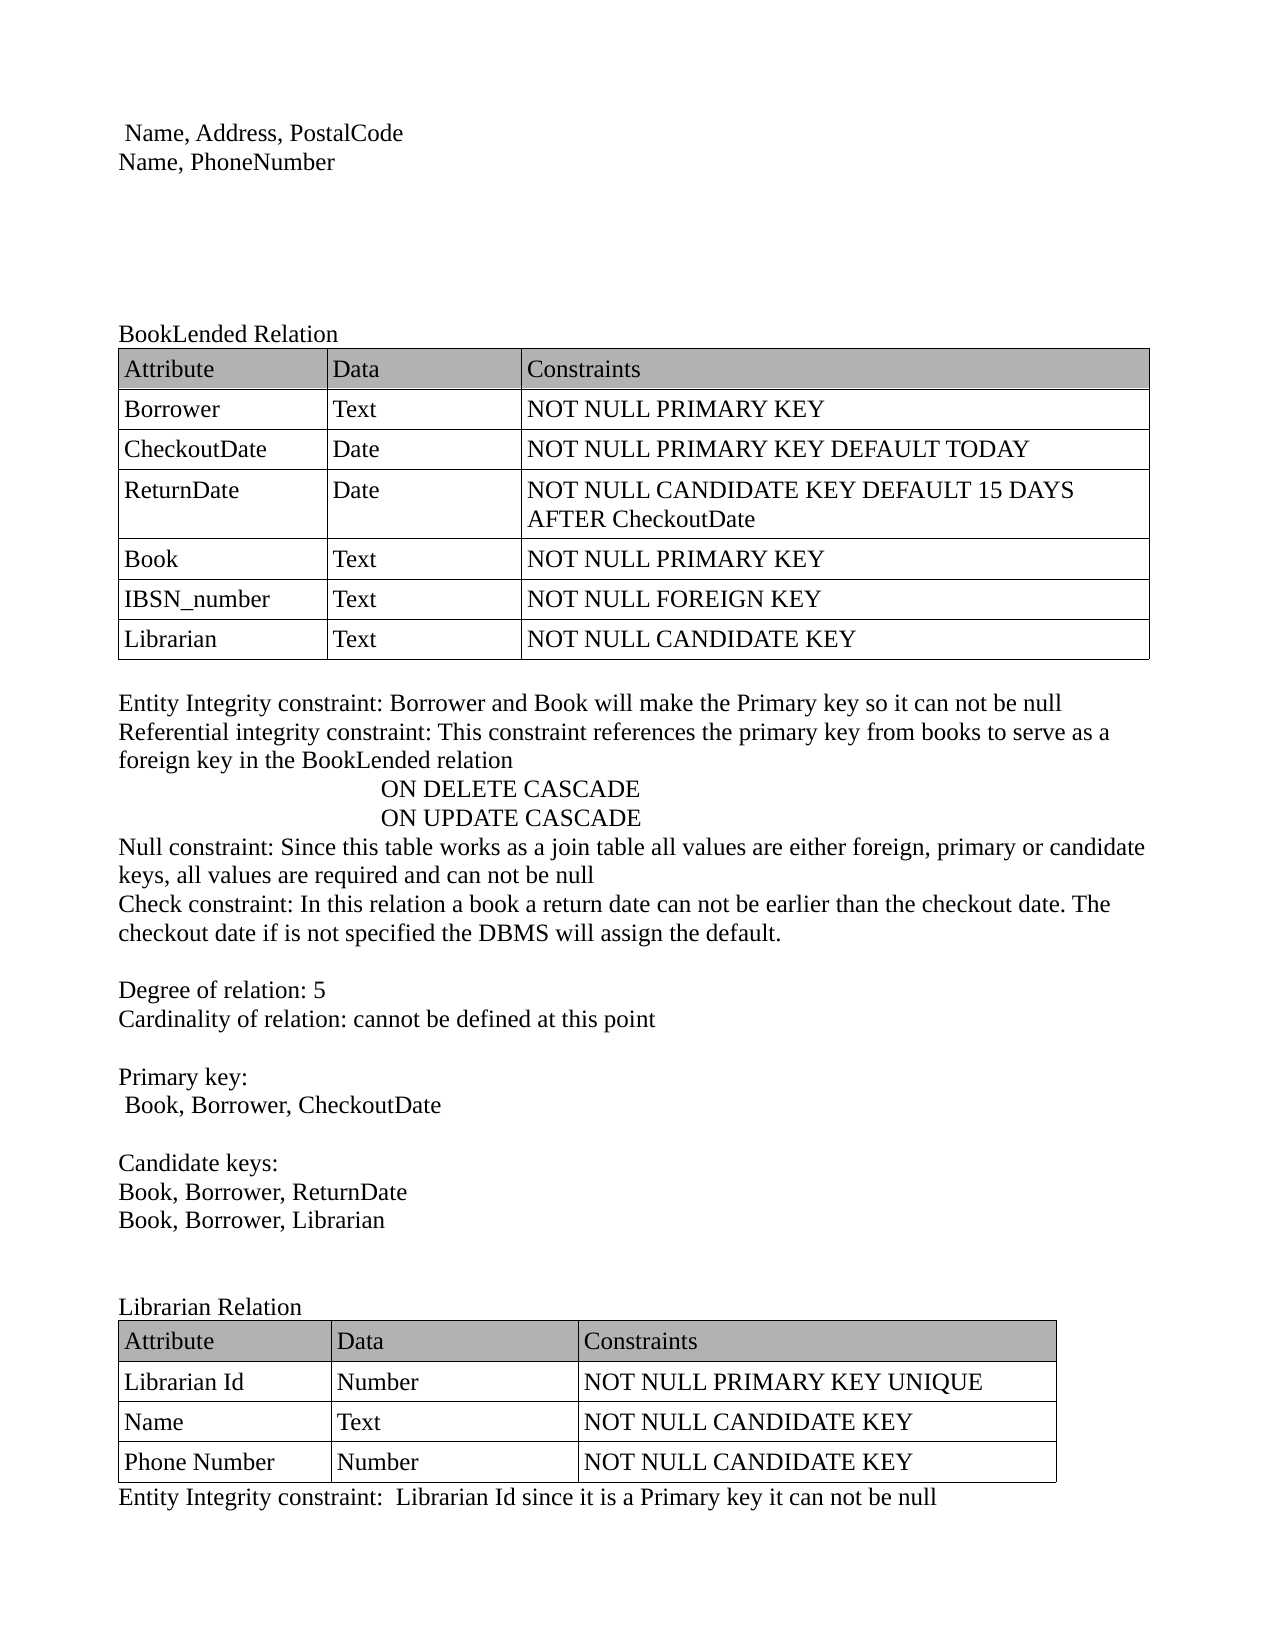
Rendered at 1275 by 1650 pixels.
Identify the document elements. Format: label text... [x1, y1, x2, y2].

table_cell Number [332, 1442, 578, 1482]
table_cell NOT NULL CANDIDATE KEY DEFAULT 15 DAYS AFTER CheckoutDate [522, 470, 1149, 538]
table_cell CheckoutDate [119, 430, 327, 469]
table_cell Borrower [119, 390, 327, 429]
text Entity Integrity constraint: Librarian Id since it is a Primary key it can not be null [118, 1482, 1157, 1511]
table_cell IBSN_number [119, 580, 327, 619]
table_cell ReturnDate [119, 470, 327, 538]
table_cell Text [328, 580, 521, 619]
table_cell NOT NULL PRIMARY KEY [522, 539, 1149, 578]
table_cell Librarian Id [119, 1362, 331, 1401]
table_cell Name [119, 1402, 331, 1441]
text Name, Address, PostalCode [118, 118, 1157, 147]
table_header Data [328, 349, 521, 388]
text Null constraint: Since this table works as a join table all values are either foreign, primary or candidate keys, all values are required and can not be null [118, 832, 1157, 889]
table_cell Phone Number [119, 1442, 331, 1482]
table_header Constraints [522, 349, 1149, 388]
text ON DELETE CASCADE [118, 774, 1157, 803]
text Book, Borrower, ReturnDate [118, 1177, 1157, 1205]
table_cell NOT NULL FOREIGN KEY [522, 580, 1149, 619]
table_cell NOT NULL CANDIDATE KEY [522, 620, 1149, 659]
text Book, Borrower, CheckoutDate [118, 1090, 1157, 1119]
table_cell Number [332, 1362, 578, 1401]
text Check constraint: In this relation a book a return date can not be earlier than the checkout date. The checkout date if is not specified the DBMS will assign the default. [118, 889, 1157, 947]
table_cell Date [328, 430, 521, 469]
table_header Attribute [119, 349, 327, 388]
table_cell Text [328, 539, 521, 578]
table_cell NOT NULL PRIMARY KEY UNIQUE [579, 1362, 1056, 1401]
table_cell Text [332, 1402, 578, 1441]
text Entity Integrity constraint: Borrower and Book will make the Primary key so it can not be null [118, 688, 1157, 717]
table_cell Book [119, 539, 327, 578]
text Name, PhoneNumber [118, 147, 1157, 176]
table_header Attribute [119, 1321, 331, 1361]
text Candidate keys: [118, 1148, 1157, 1177]
text ON UPDATE CASCADE [118, 803, 1157, 832]
table_cell Date [328, 470, 521, 538]
text Primary key: [118, 1062, 1157, 1090]
table_cell Text [328, 620, 521, 659]
table_cell Librarian [119, 620, 327, 659]
text BookLended Relation [118, 319, 1157, 348]
table_cell NOT NULL PRIMARY KEY DEFAULT TODAY [522, 430, 1149, 469]
text Cardinality of relation: cannot be defined at this point [118, 1004, 1157, 1033]
table_header Data [332, 1321, 578, 1361]
table_cell Text [328, 390, 521, 429]
table_cell NOT NULL PRIMARY KEY [522, 390, 1149, 429]
text Degree of relation: 5 [118, 975, 1157, 1004]
table_cell NOT NULL CANDIDATE KEY [579, 1442, 1056, 1482]
text Referential integrity constraint: This constraint references the primary key from books to serve as a foreign key in the BookLended relation [118, 717, 1157, 774]
text Librarian Relation [118, 1292, 1157, 1320]
table_header Constraints [579, 1321, 1056, 1361]
table_cell NOT NULL CANDIDATE KEY [579, 1402, 1056, 1441]
text Book, Borrower, Librarian [118, 1205, 1157, 1234]
